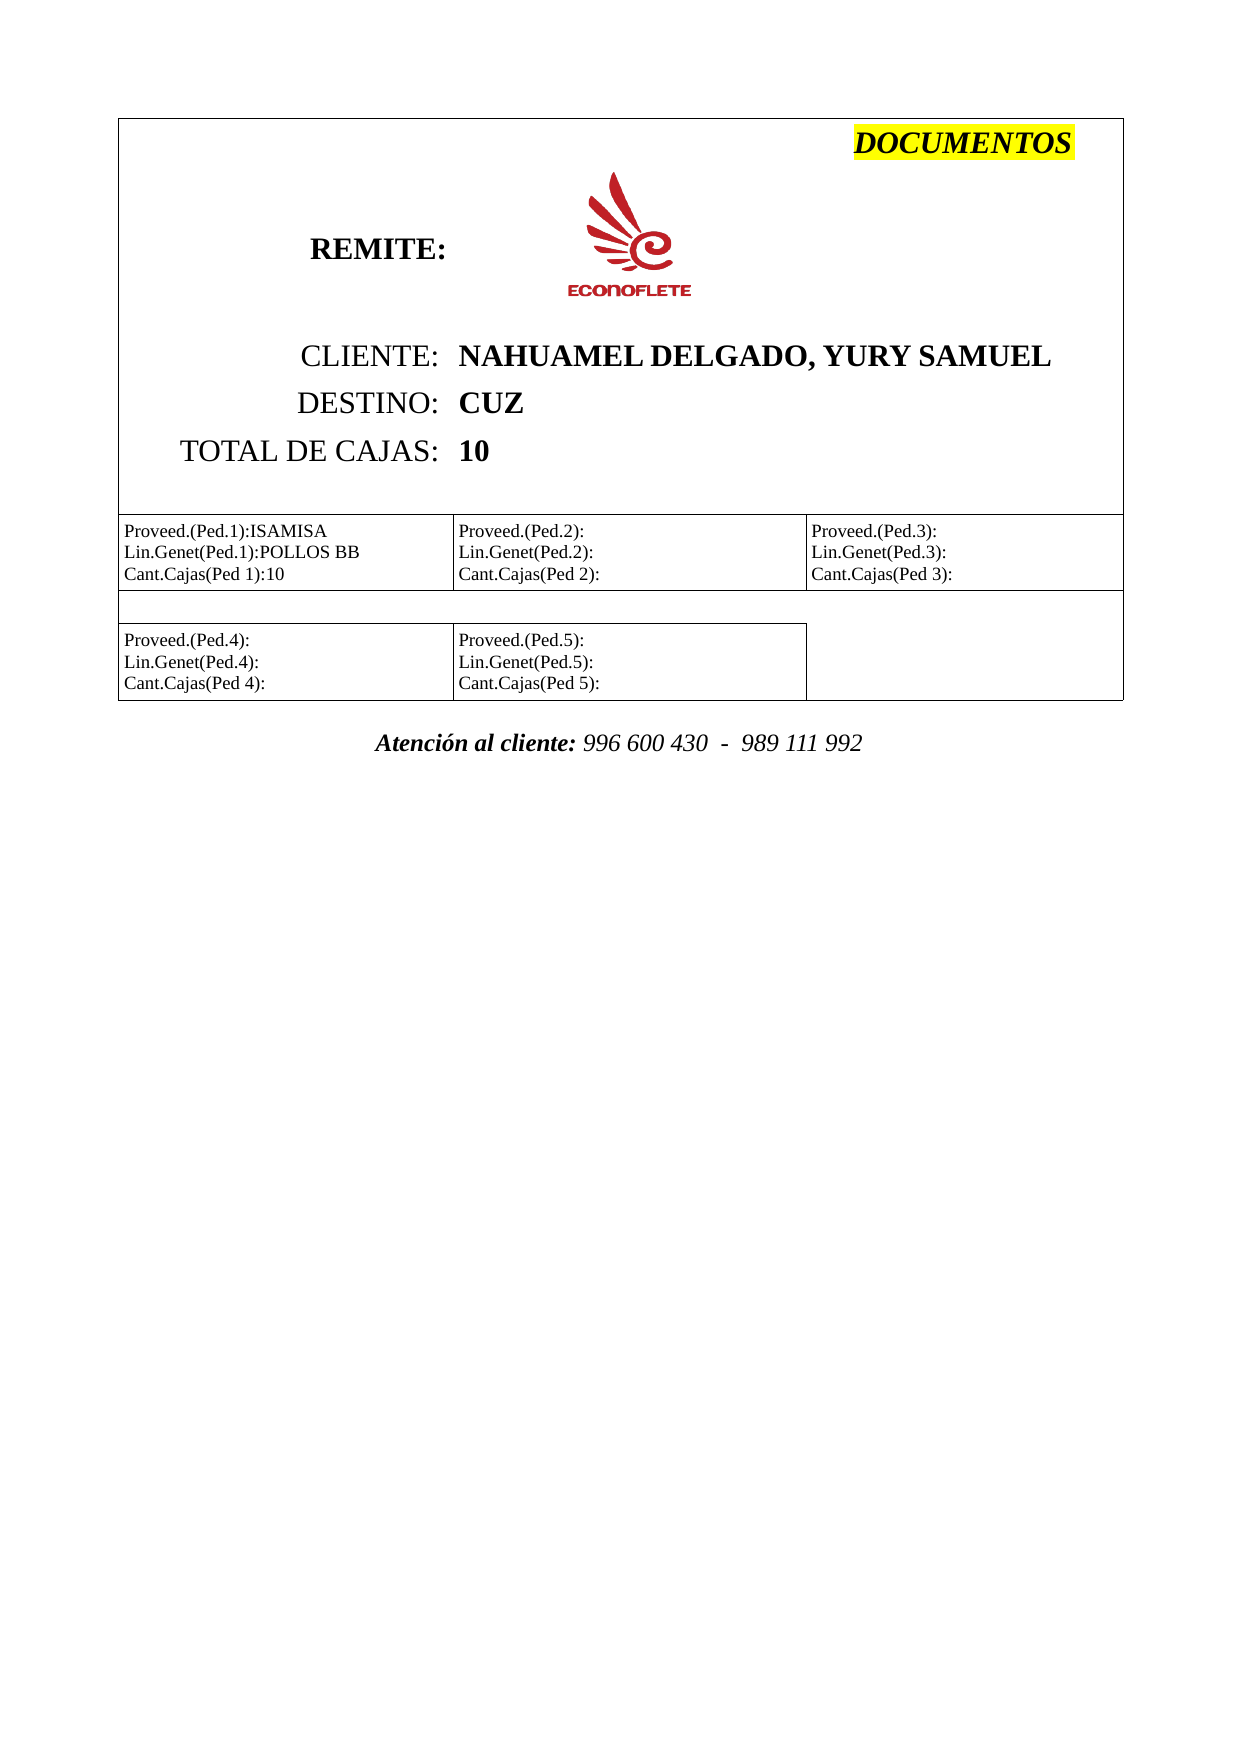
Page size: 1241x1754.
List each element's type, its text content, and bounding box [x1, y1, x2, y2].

table_cell Proveed.(Ped.4): Lin.Genet(Ped.4): Cant.Cajas(Ped 4): [119, 624, 453, 699]
table_header [453, 119, 806, 166]
table_cell NAHUAMEL DELGADO, YURY SAMUEL [453, 332, 1123, 379]
table_cell [119, 591, 453, 623]
table_cell [453, 591, 806, 623]
table_cell Proveed.(Ped.1):ISAMISA Lin.Genet(Ped.1):POLLOS BB Cant.Cajas(Ped 1):10 [119, 515, 453, 590]
table_cell [453, 474, 806, 514]
table_header [119, 119, 453, 166]
table_cell Proveed.(Ped.3): Lin.Genet(Ped.3): Cant.Cajas(Ped 3): [807, 515, 1123, 590]
table_cell [453, 166, 806, 332]
table_cell Proveed.(Ped.2): Lin.Genet(Ped.2): Cant.Cajas(Ped 2): [454, 515, 806, 590]
table_cell CUZ [453, 379, 806, 426]
table_cell DESTINO: [119, 379, 453, 426]
table_cell [806, 591, 1123, 623]
table_cell Proveed.(Ped.5): Lin.Genet(Ped.5): Cant.Cajas(Ped 5): [454, 624, 806, 699]
table_cell CLIENTE: [119, 332, 453, 379]
table_cell [806, 474, 1123, 514]
picture [552, 171, 707, 297]
table_cell [806, 166, 1123, 332]
table_cell REMITE: [119, 166, 453, 332]
table_header DOCUMENTOS [806, 119, 1123, 166]
table_cell 10 [453, 426, 1123, 474]
text Atención al cliente: 996 600 430 - 989 111 992 [118, 728, 1122, 757]
table_cell TOTAL DE CAJAS: [119, 426, 453, 474]
table_cell [806, 379, 1123, 426]
table_cell [119, 474, 453, 514]
table_cell [807, 623, 1123, 699]
